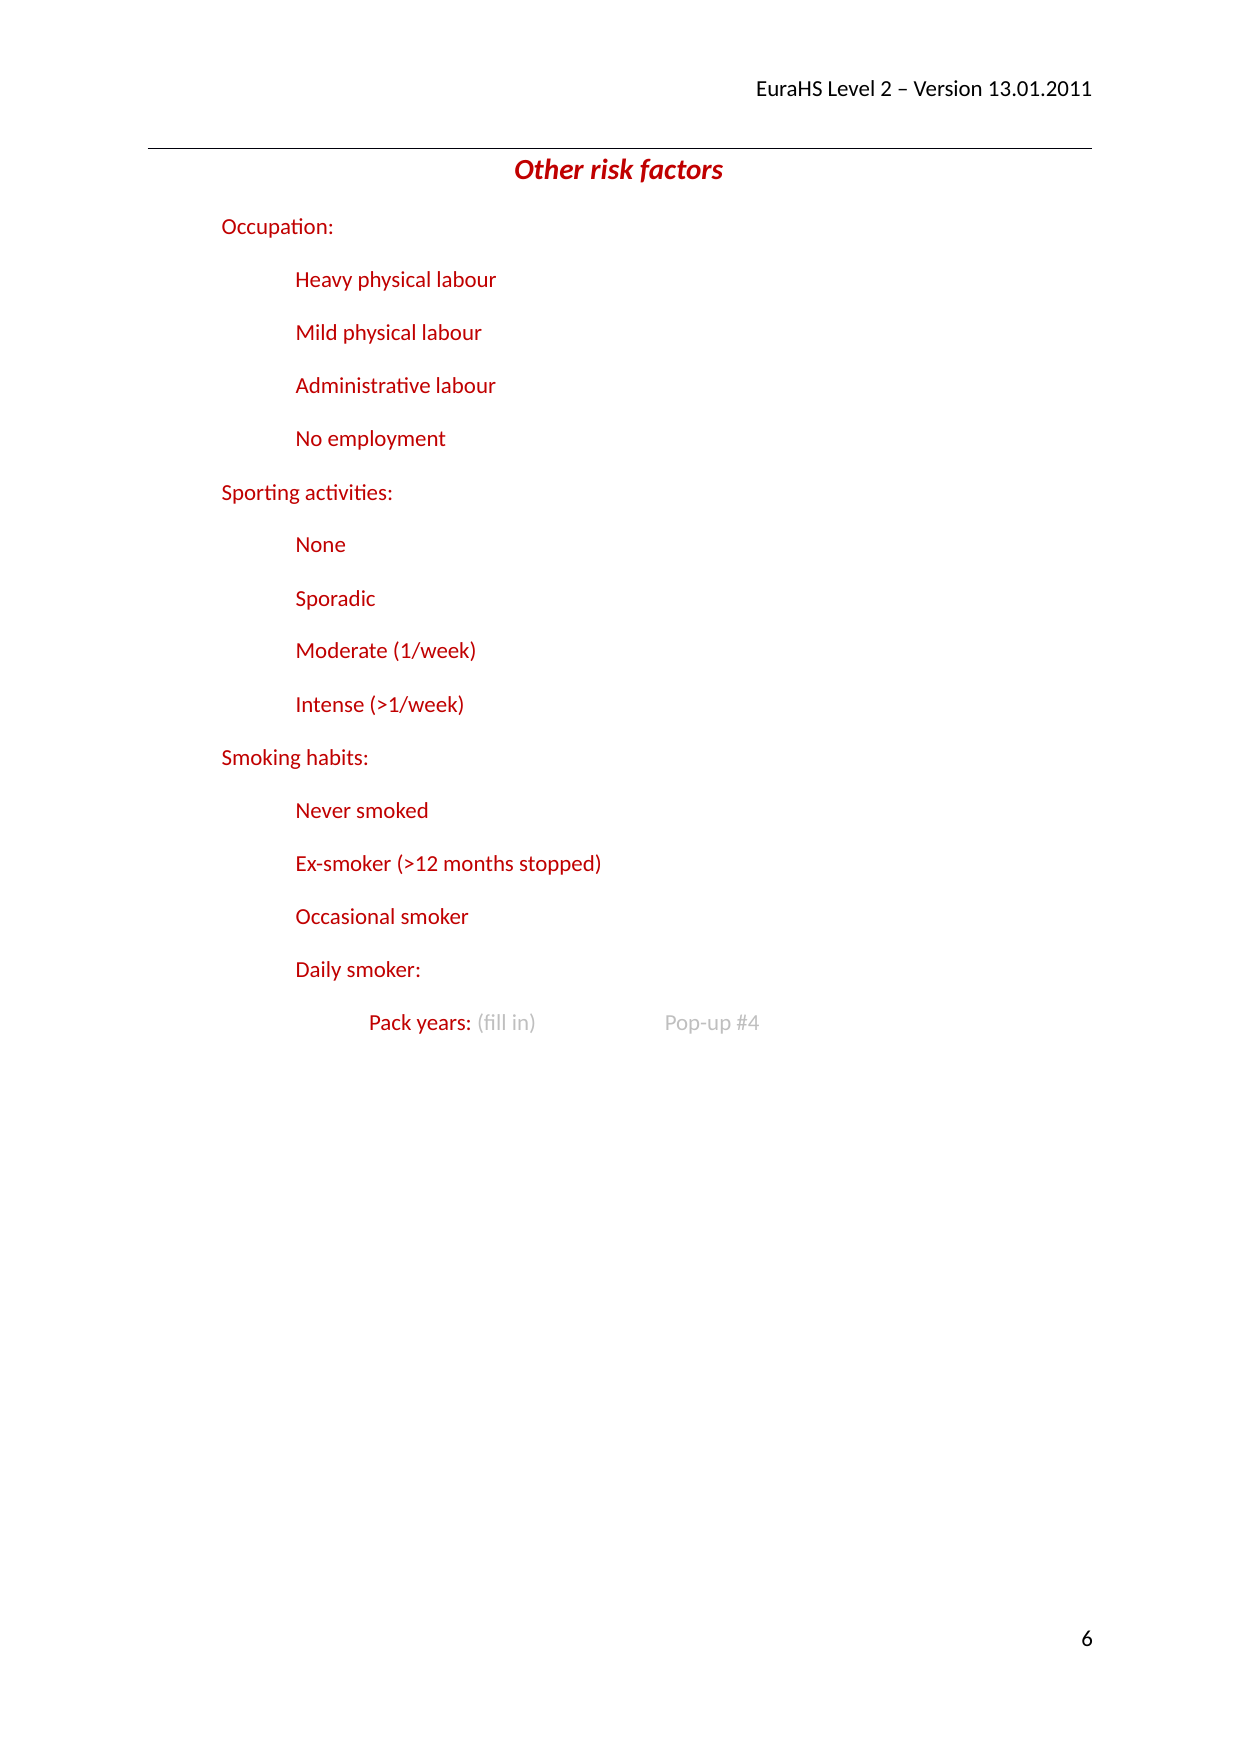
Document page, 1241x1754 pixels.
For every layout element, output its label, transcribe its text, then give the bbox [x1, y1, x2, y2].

text Moderate (1/week) [148, 637, 1092, 665]
text Intense (>1/week) [148, 690, 1092, 718]
text None [148, 531, 1092, 559]
text Occasional smoker [148, 902, 1092, 930]
text Other risk factors [148, 149, 1092, 186]
text Occupation: [148, 212, 1092, 241]
text Mild physical labour [148, 318, 1092, 347]
text Ex-smoker (>12 months stopped) [148, 849, 1092, 877]
text No employment [148, 424, 1092, 453]
text Pack years: (fill in) Pop-up #4 [295, 1008, 1092, 1036]
text Heavy physical labour [221, 266, 1092, 293]
text Smoking habits: [148, 743, 1092, 771]
text Daily smoker: [148, 955, 1092, 983]
text Administrative labour [148, 372, 1092, 399]
text Sporting activities: [148, 478, 1092, 506]
text Sporadic [148, 584, 1092, 612]
text Never smoked [148, 796, 1092, 824]
